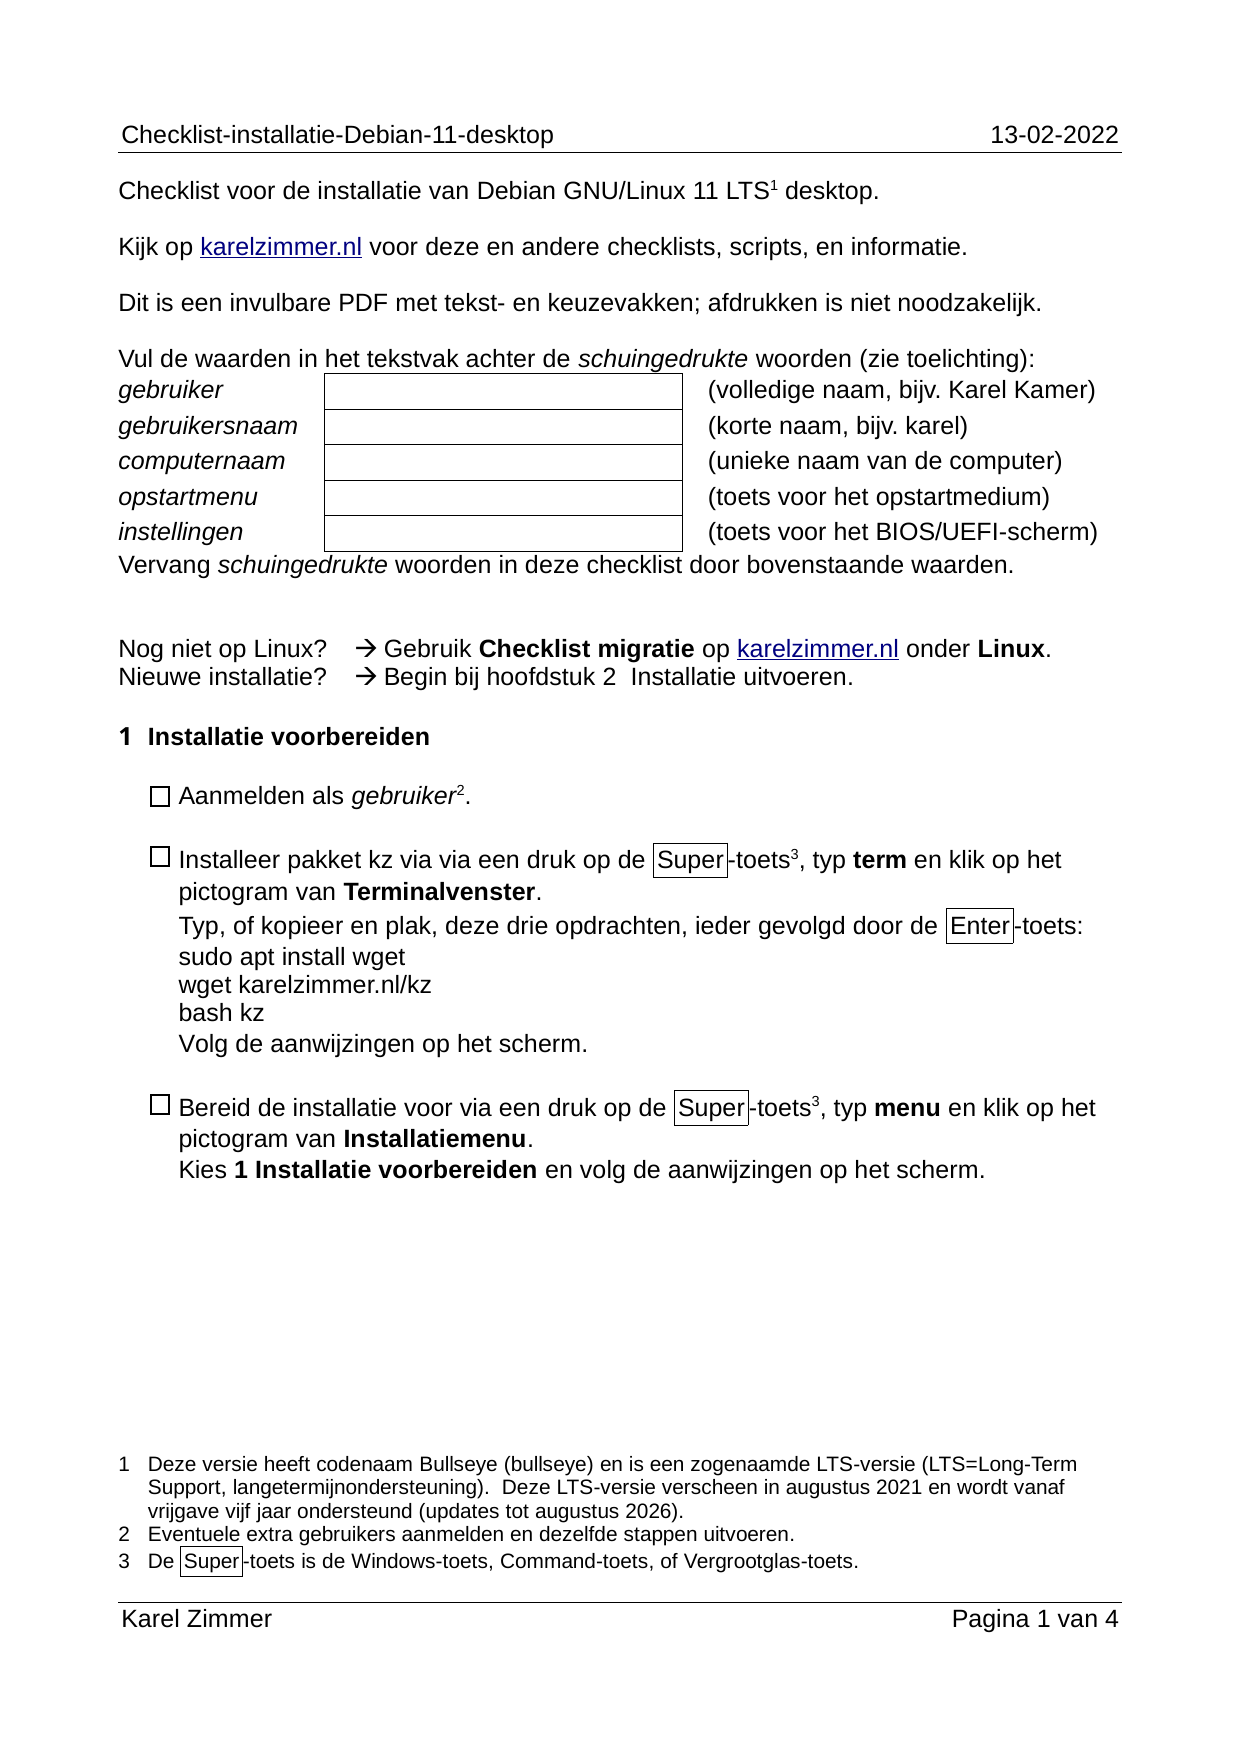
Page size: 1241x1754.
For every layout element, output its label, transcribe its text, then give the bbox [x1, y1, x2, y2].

table_header Aanmelden als gebruiker. [177, 781, 1120, 811]
text Dit is een invulbare PDF met tekst- en keuzevakken; afdrukken is niet noodzakelijk. [118, 289, 1122, 317]
table_cell [141, 1155, 177, 1185]
text Vul de waarden in het tekstvak achter de schuingedrukte woorden (zie toelichting): [118, 345, 1122, 373]
text Kijk op karelzimmer.nl voor deze en andere checklists, scripts, en informatie. [118, 233, 1122, 261]
text computernaam [118, 444, 324, 480]
table_cell [141, 1059, 177, 1089]
text (volledige naam, bijv. Karel Kamer) [683, 373, 1122, 409]
text opstartmenu [118, 480, 324, 515]
table_cell [141, 1089, 177, 1154]
text (korte naam, bijv. karel) [683, 409, 1122, 444]
text gebruiker [118, 373, 324, 409]
table_cell [141, 907, 177, 1028]
text Vervang schuingedrukte woorden in deze checklist door bovenstaande waarden. [118, 551, 1122, 579]
text Checklist voor de installatie van Debian GNU/Linux 11 LTS desktop. [118, 177, 1122, 205]
table_cell [141, 811, 177, 842]
list Installatie voorbereiden [118, 719, 1122, 753]
table_cell [177, 1059, 1120, 1089]
text Nog niet op Linux?  Gebruik Checklist migratie op karelzimmer.nl onder Linux. [118, 635, 1122, 663]
table_cell Kies 1 Installatie voorbereiden en volg de aanwijzingen op het scherm. [177, 1155, 1120, 1185]
table_header [141, 781, 177, 811]
text Nieuwe installatie?  Begin bij hoofdstuk 2 Installatie uitvoeren. [118, 663, 1122, 691]
text (toets voor het opstartmedium) [683, 480, 1122, 515]
table_cell [141, 842, 177, 907]
text (unieke naam van de computer) [683, 444, 1122, 480]
table_cell Typ, of kopieer en plak, deze drie opdrachten, ieder gevolgd door de Enter-toets: sudo apt install wget wget karelzimmer.nl/kz bash kz [177, 907, 1120, 1028]
text gebruikersnaam [118, 409, 324, 444]
table_cell Bereid de installatie voor via een druk op de Super-toets3, typ menu en klik op het pictogram van Installatiemenu. [177, 1089, 1120, 1154]
text Deze versie heeft codenaam Bullseye (bullseye) en is een zogenaamde LTS-versie (LTS=Long-Term Support, langetermijnondersteuning). Deze LTS-versie verscheen in augustus 2021 en wordt vanaf vrijgave vijf jaar ondersteund (updates tot augustus 2026). [118, 1452, 1122, 1523]
table_cell Installeer pakket kz via via een druk op de Super-toets, typ term en klik op het pictogram van Terminalvenster. [177, 842, 1120, 907]
table_cell [177, 811, 1120, 842]
text instellingen [118, 515, 324, 551]
table_cell [141, 1029, 177, 1059]
text (toets voor het BIOS/UEFI-scherm) [683, 515, 1122, 551]
table_cell Volg de aanwijzingen op het scherm. [177, 1029, 1120, 1059]
